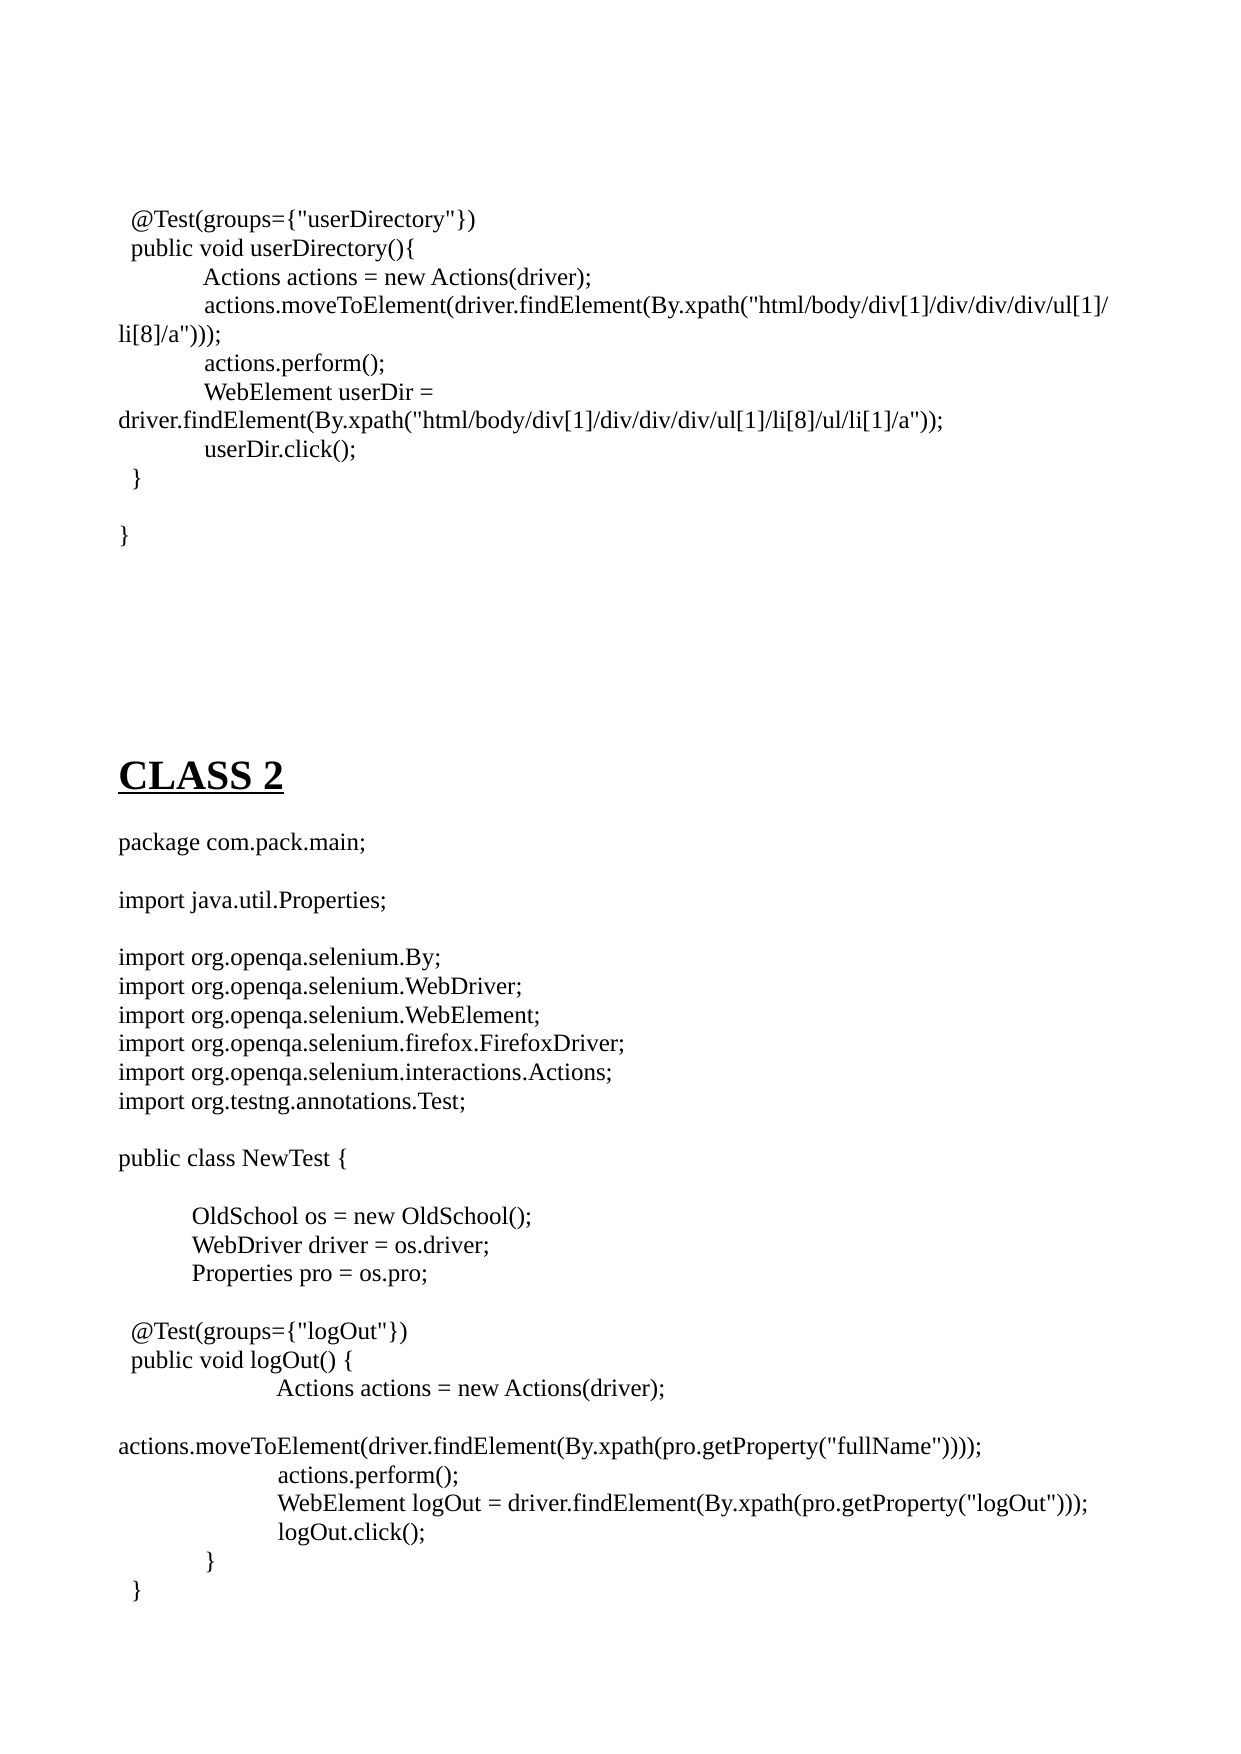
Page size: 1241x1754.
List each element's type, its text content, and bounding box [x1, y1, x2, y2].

text CLASS 2 [118, 751, 1122, 798]
text @Test(groups={"userDirectory"}) public void userDirectory(){ Actions actions = new Actions(driver); actions.moveToElement(driver.findElement(By.xpath("html/body/div[1]/div/div/div/ul[1]/li[8]/a"))); actions.perform(); WebElement userDir = driver.findElement(By.xpath("html/body/div[1]/div/div/div/ul[1]/li[8]/ul/li[1]/a")); userDir.click(); } } [118, 118, 1122, 578]
text package com.pack.main; import java.util.Properties; import org.openqa.selenium.By; import org.openqa.selenium.WebDriver; import org.openqa.selenium.WebElement; import org.openqa.selenium.firefox.FirefoxDriver; import org.openqa.selenium.interactions.Actions; import org.testng.annotations.Test; public class NewTest { OldSchool os = new OldSchool(); WebDriver driver = os.driver; Properties pro = os.pro; @Test(groups={"logOut"}) public void logOut() { Actions actions = new Actions(driver); actions.moveToElement(driver.findElement(By.xpath(pro.getProperty("fullName")))); actions.perform(); WebElement logOut = driver.findElement(By.xpath(pro.getProperty("logOut"))); logOut.click(); } } [118, 827, 1122, 1603]
